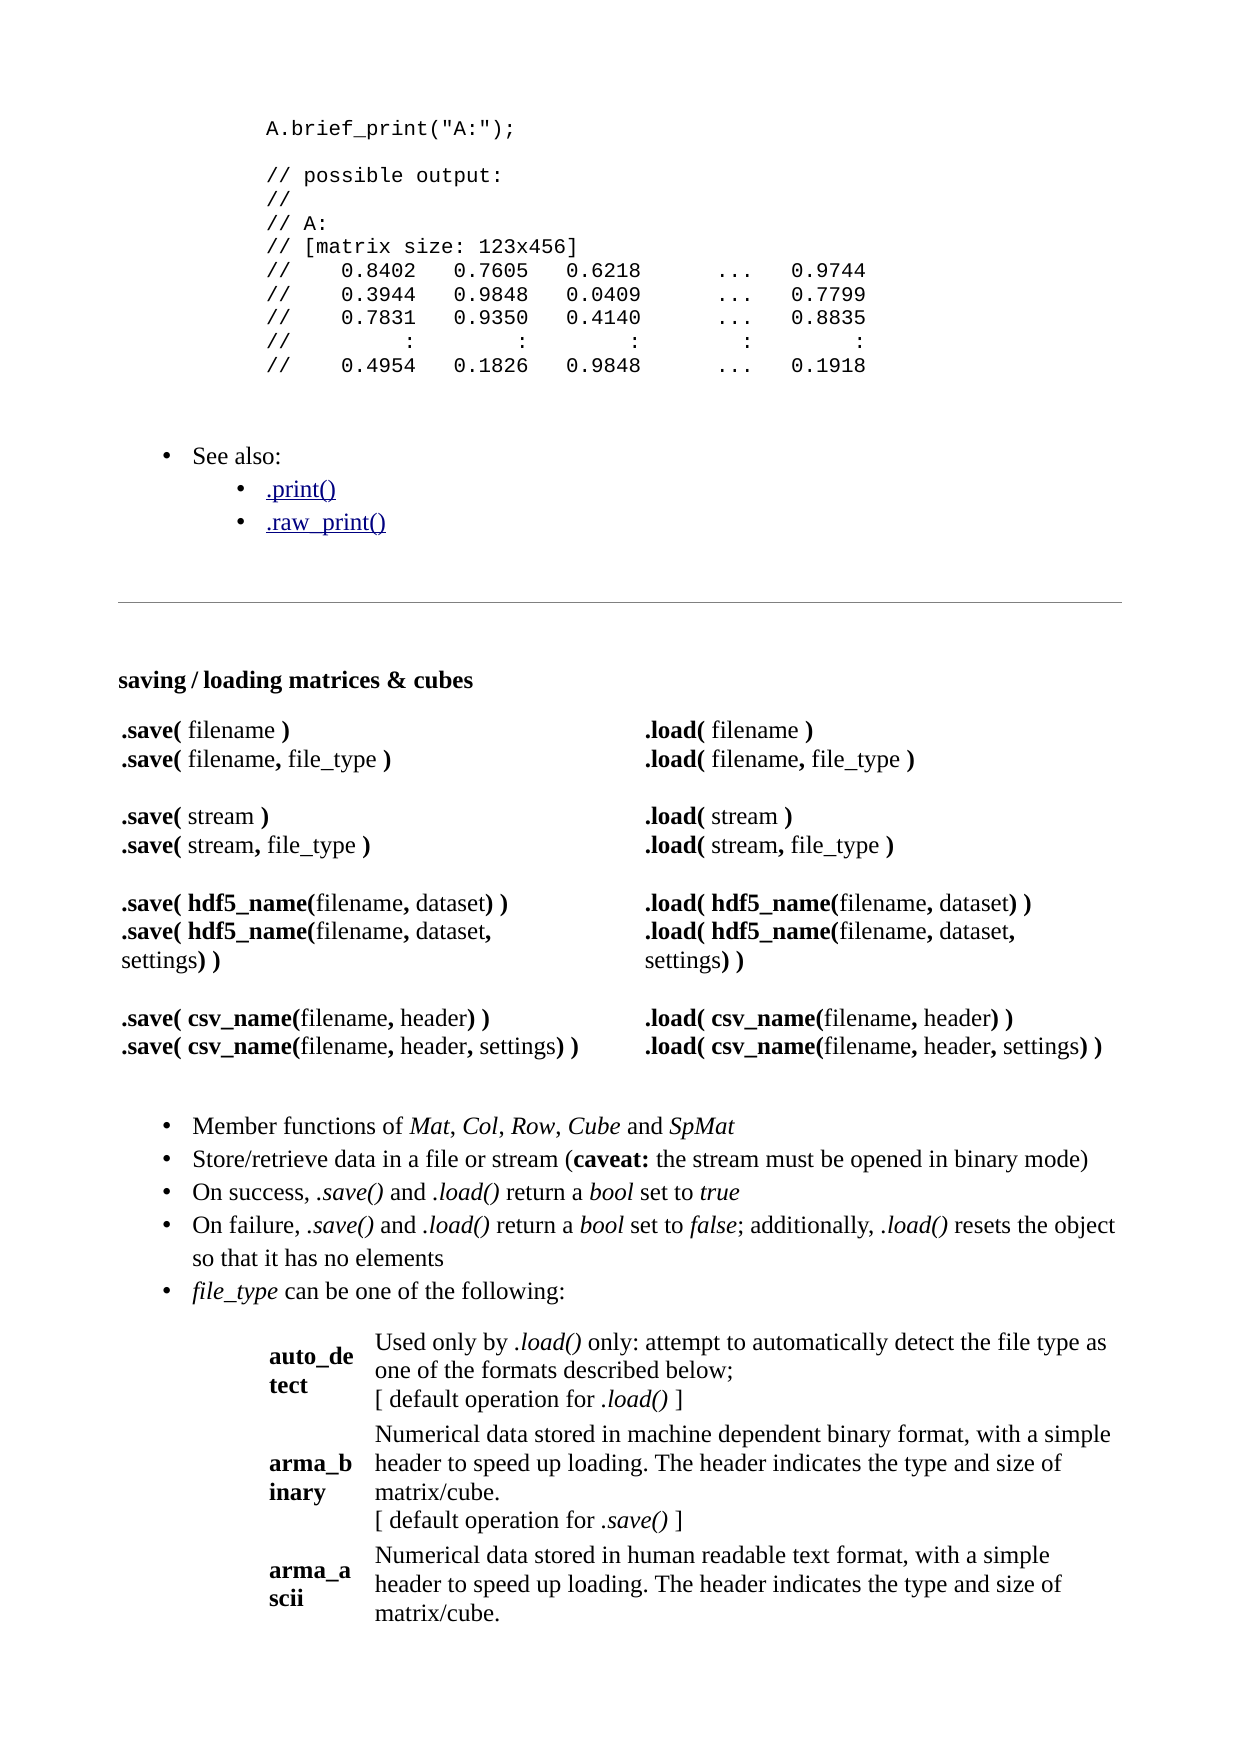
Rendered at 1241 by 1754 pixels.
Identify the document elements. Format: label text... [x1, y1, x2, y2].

list .print() [236, 474, 1122, 502]
list // [236, 189, 1122, 213]
list See also: [162, 441, 1122, 469]
table_header Used only by .load() only: attempt to automatically detect the file type as one of the formats described below; [ default operation for .load() ] [371, 1324, 1122, 1416]
list // 0.3944 0.9848 0.0409 ... 0.7799 [236, 284, 1122, 307]
table_header [360, 1324, 371, 1416]
list // A: [236, 213, 1122, 236]
list // possible output: [236, 165, 1122, 189]
list A.brief_print("A:"); [236, 118, 1122, 142]
list // 0.8402 0.7605 0.6218 ... 0.9744 [236, 260, 1122, 284]
list file_type can be one of the following: [162, 1276, 1122, 1304]
table_cell Numerical data stored in human readable text format, with a simple header to speed up loading. The header indicates the type and size of matrix/cube. [371, 1537, 1122, 1630]
table_cell [360, 1537, 371, 1630]
list On failure, .save() and .load() return a bool set to false; additionally, .load() resets the object so that it has no elements [162, 1210, 1122, 1272]
list // 0.7831 0.9350 0.4140 ... 0.8835 [236, 307, 1122, 331]
table_header [595, 712, 642, 1063]
table_header .load( filename ) .load( filename, file_type ) .load( stream ) .load( stream, file_type ) .load( hdf5_name(filename, dataset) ) .load( hdf5_name(filename, dataset, settings) ) .load( csv_name(filename, header) ) .load( csv_name(filename, header, settings) ) [642, 712, 1122, 1063]
list // : : : : : [236, 331, 1122, 354]
table_cell arma_binary [266, 1416, 359, 1537]
table_cell [360, 1416, 371, 1537]
text saving / loading matrices & cubes [118, 665, 1122, 693]
list // 0.4954 0.1826 0.9848 ... 0.1918 [236, 354, 1122, 378]
list .raw_print() [236, 507, 1122, 536]
list Member functions of Mat, Col, Row, Cube and SpMat [162, 1111, 1122, 1139]
list On success, .save() and .load() return a bool set to true [162, 1177, 1122, 1206]
table_cell Numerical data stored in machine dependent binary format, with a simple header to speed up loading. The header indicates the type and size of matrix/cube. [ default operation for .save() ] [371, 1416, 1122, 1537]
table_header auto_detect [266, 1324, 359, 1416]
list Store/retrieve data in a file or stream (caveat: the stream must be opened in binary mode) [162, 1144, 1122, 1172]
table_cell arma_ascii [266, 1537, 359, 1630]
list // [matrix size: 123x456] [236, 236, 1122, 260]
table_header .save( filename ) .save( filename, file_type ) .save( stream ) .save( stream, file_type ) .save( hdf5_name(filename, dataset) ) .save( hdf5_name(filename, dataset, settings) ) .save( csv_name(filename, header) ) .save( csv_name(filename, header, settings) ) [118, 712, 595, 1063]
